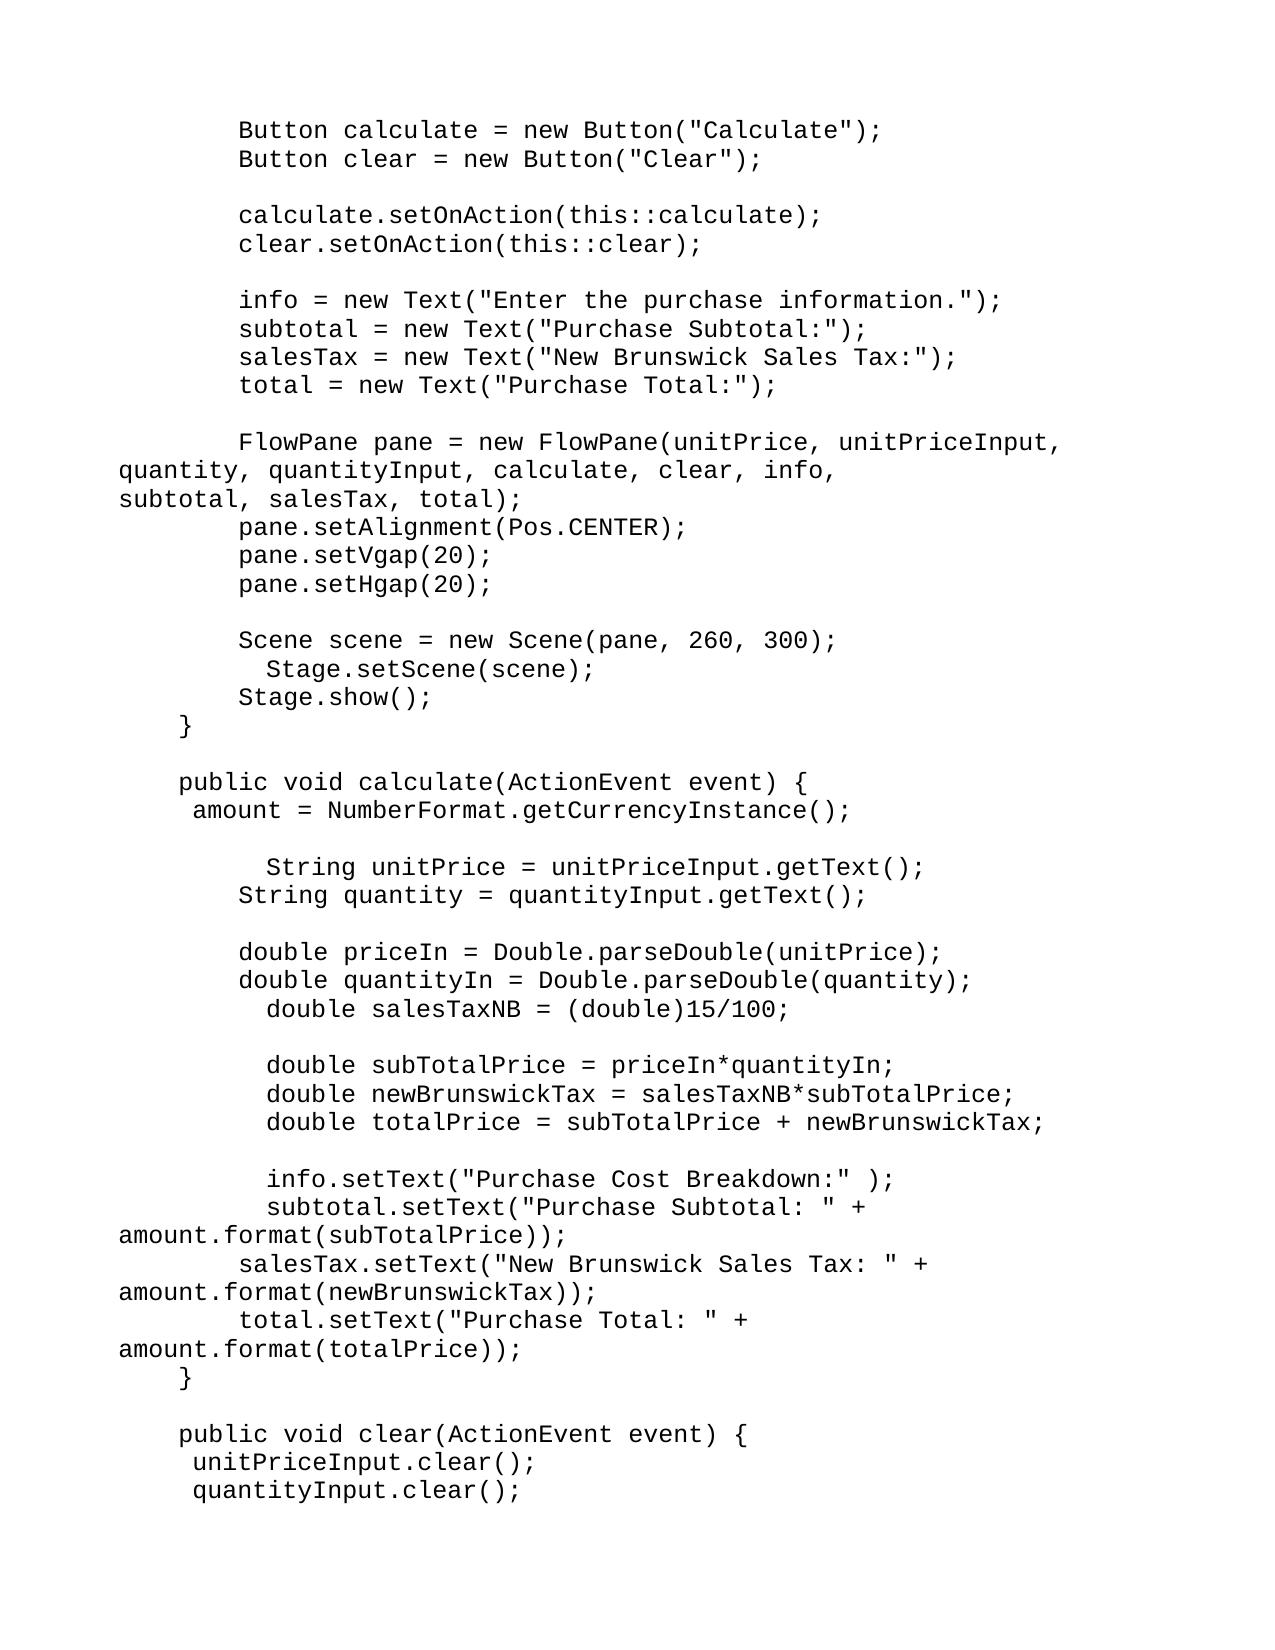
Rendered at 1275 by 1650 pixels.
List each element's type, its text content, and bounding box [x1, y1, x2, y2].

text unitPriceInput.clear(); [118, 1450, 1157, 1478]
text total.setText("Purchase Total: " + amount.format(totalPrice)); [118, 1308, 1157, 1365]
text pane.setHgap(20); [118, 571, 1157, 600]
text double priceIn = Double.parseDouble(unitPrice); [118, 940, 1157, 968]
text double totalPrice = subTotalPrice + newBrunswickTax; [118, 1110, 1157, 1138]
text subtotal = new Text("Purchase Subtotal:"); [118, 316, 1157, 345]
text Button calculate = new Button("Calculate"); [118, 118, 1157, 146]
text Stage.show(); [118, 685, 1157, 713]
text FlowPane pane = new FlowPane(unitPrice, unitPriceInput, quantity, quantityInput, calculate, clear, info, subtotal, salesTax, total); [118, 430, 1157, 515]
text total = new Text("Purchase Total:"); [118, 373, 1157, 401]
text Stage.setScene(scene); [118, 656, 1157, 685]
text public void calculate(ActionEvent event) { [118, 770, 1157, 798]
text double salesTaxNB = (double)15/100; [118, 996, 1157, 1025]
text double quantityIn = Double.parseDouble(quantity); [118, 968, 1157, 996]
text public void clear(ActionEvent event) { [118, 1421, 1157, 1450]
text String unitPrice = unitPriceInput.getText(); [118, 855, 1157, 883]
text salesTax = new Text("New Brunswick Sales Tax:"); [118, 345, 1157, 373]
text Button clear = new Button("Clear"); [118, 146, 1157, 175]
text String quantity = quantityInput.getText(); [118, 883, 1157, 911]
text pane.setVgap(20); [118, 543, 1157, 571]
text pane.setAlignment(Pos.CENTER); [118, 515, 1157, 543]
text info.setText("Purchase Cost Breakdown:" ); [118, 1166, 1157, 1195]
text clear.setOnAction(this::clear); [118, 231, 1157, 260]
text } [118, 713, 1157, 741]
text calculate.setOnAction(this::calculate); [118, 203, 1157, 231]
text salesTax.setText("New Brunswick Sales Tax: " + amount.format(newBrunswickTax)); [118, 1251, 1157, 1308]
text double newBrunswickTax = salesTaxNB*subTotalPrice; [118, 1081, 1157, 1110]
text info = new Text("Enter the purchase information."); [118, 288, 1157, 316]
text double subTotalPrice = priceIn*quantityIn; [118, 1053, 1157, 1081]
text } [118, 1365, 1157, 1393]
text amount = NumberFormat.getCurrencyInstance(); [118, 798, 1157, 826]
text subtotal.setText("Purchase Subtotal: " + amount.format(subTotalPrice)); [118, 1195, 1157, 1251]
text Scene scene = new Scene(pane, 260, 300); [118, 628, 1157, 656]
text quantityInput.clear(); [118, 1478, 1157, 1506]
